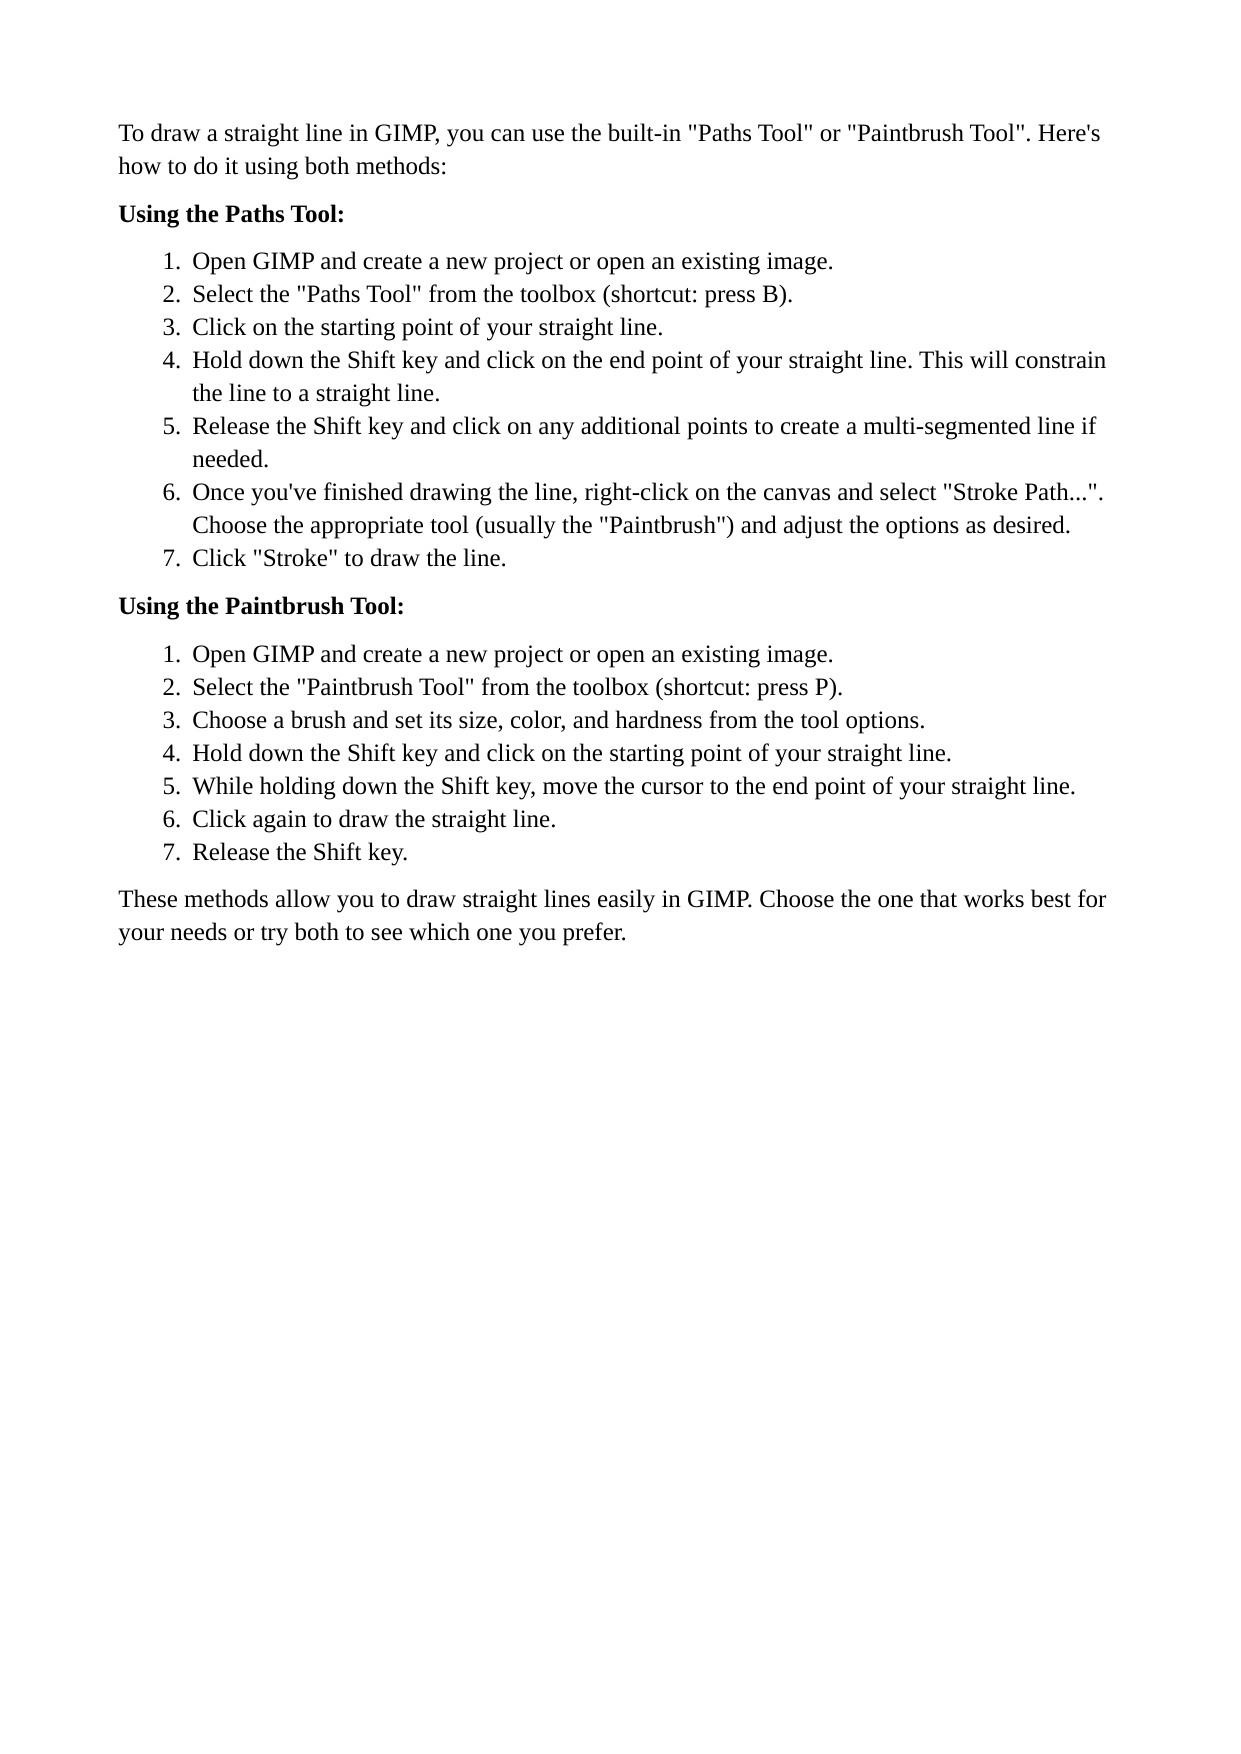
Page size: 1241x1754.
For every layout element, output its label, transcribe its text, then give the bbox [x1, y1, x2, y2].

list Release the Shift key and click on any additional points to create a multi-segmented line if needed. [162, 411, 1122, 473]
text Using the Paintbrush Tool: [118, 591, 1122, 620]
text To draw a straight line in GIMP, you can use the built-in "Paths Tool" or "Paintbrush Tool". Here's how to do it using both methods: [118, 118, 1122, 180]
list Open GIMP and create a new project or open an existing image. [162, 246, 1122, 275]
list While holding down the Shift key, move the cursor to the end point of your straight line. [162, 771, 1122, 799]
list Hold down the Shift key and click on the starting point of your straight line. [162, 738, 1122, 767]
text These methods allow you to draw straight lines easily in GIMP. Choose the one that works best for your needs or try both to see which one you prefer. [118, 884, 1122, 946]
text Using the Paths Tool: [118, 199, 1122, 227]
list Click "Stroke" to draw the line. [162, 543, 1122, 572]
list Click again to draw the straight line. [162, 804, 1122, 833]
list Choose a brush and set its size, color, and hardness from the tool options. [162, 705, 1122, 733]
list Click on the starting point of your straight line. [162, 312, 1122, 341]
list Select the "Paths Tool" from the toolbox (shortcut: press B). [162, 279, 1122, 308]
list Release the Shift key. [162, 837, 1122, 866]
list Open GIMP and create a new project or open an existing image. [162, 639, 1122, 667]
list Once you've finished drawing the line, right-click on the canvas and select "Stroke Path...". Choose the appropriate tool (usually the "Paintbrush") and adjust the options as desired. [162, 477, 1122, 539]
list Hold down the Shift key and click on the end point of your straight line. This will constrain the line to a straight line. [162, 345, 1122, 407]
list Select the "Paintbrush Tool" from the toolbox (shortcut: press P). [162, 672, 1122, 701]
